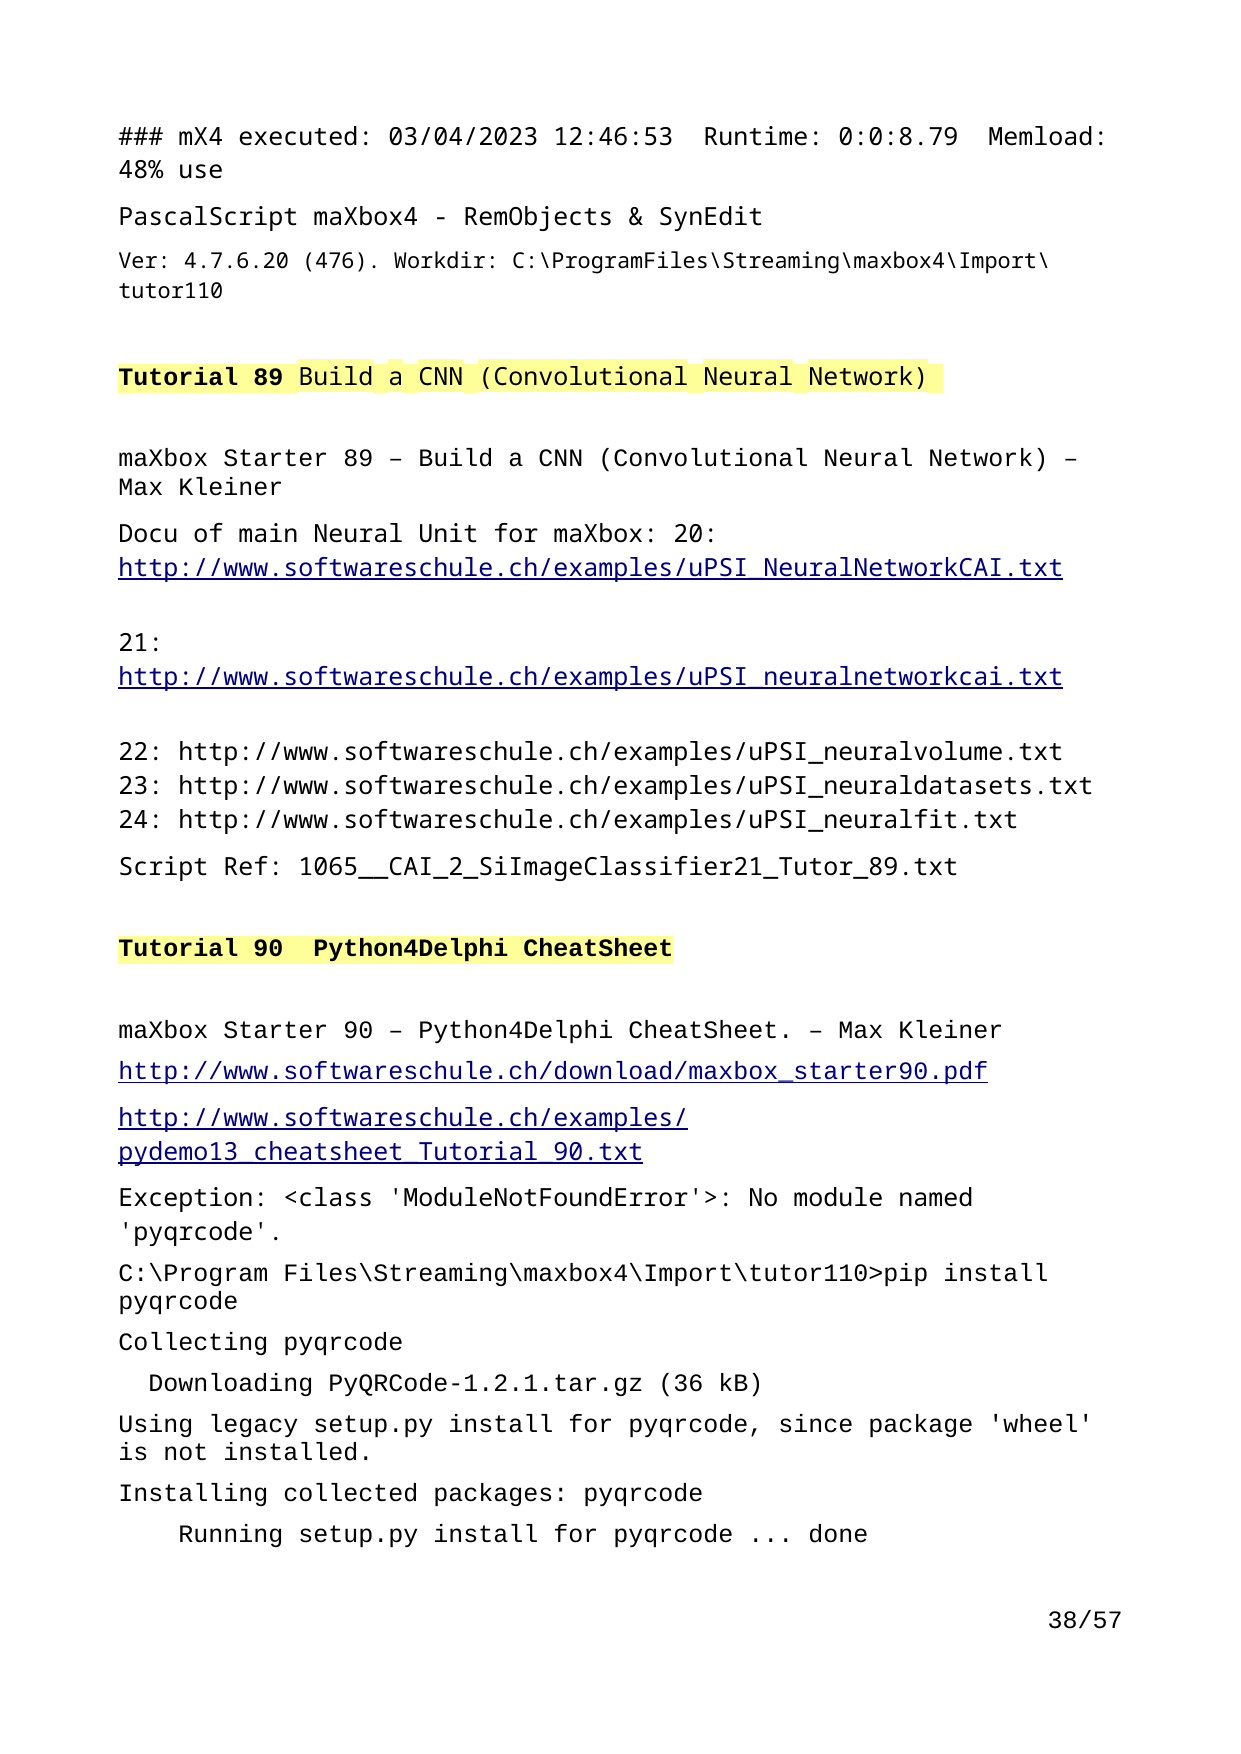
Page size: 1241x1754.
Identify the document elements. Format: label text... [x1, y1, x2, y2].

text 21: http://www.softwareschule.ch/examples/uPSI_neuralnetworkcai.txt [118, 596, 1122, 692]
text Exception: <class 'ModuleNotFoundError'>: No module named 'pyqrcode'. [118, 1180, 1122, 1248]
text 22: http://www.softwareschule.ch/examples/uPSI_neuralvolume.txt 23: http://www.softwareschule.ch/examples/uPSI_neuraldatasets.txt 24: http://www.softwareschule.ch/examples/uPSI_neuralfit.txt [118, 705, 1122, 836]
text Docu of main Neural Unit for maXbox: 20: http://www.softwareschule.ch/examples/uPSI_NeuralNetworkCAI.txt [118, 515, 1122, 583]
text http://www.softwareschule.ch/examples/pydemo13_cheatsheet_Tutorial_90.txt [118, 1099, 1122, 1167]
text C:\Program Files\Streaming\maxbox4\Import\tutor110>pip install pyqrcode [118, 1261, 1122, 1317]
text maXbox Starter 90 – Python4Delphi CheatSheet. – Max Kleiner [118, 1018, 1122, 1046]
text Ver: 4.7.6.20 (476). Workdir: C:\ProgramFiles\Streaming\maxbox4\Import\tutor110 [118, 245, 1122, 305]
text PascalScript maXbox4 - RemObjects & SynEdit [118, 199, 1122, 233]
text Installing collected packages: pyqrcode [118, 1481, 1122, 1509]
text Script Ref: 1065__CAI_2_SiImageClassifier21_Tutor_89.txt [118, 849, 1122, 883]
text ### mX4 executed: 03/04/2023 12:46:53 Runtime: 0:0:8.79 Memload: 48% use [118, 118, 1122, 186]
text http://www.softwareschule.ch/download/maxbox_starter90.pdf [118, 1058, 1122, 1087]
text Collecting pyqrcode [118, 1330, 1122, 1358]
text Using legacy setup.py install for pyqrcode, since package 'wheel' is not installed. [118, 1411, 1122, 1468]
text Tutorial 89 Build a CNN (Convolutional Neural Network) [118, 358, 1122, 393]
text maXbox Starter 89 – Build a CNN (Convolutional Neural Network) – Max Kleiner [118, 446, 1122, 503]
text Downloading PyQRCode-1.2.1.tar.gz (36 kB) [118, 1371, 1122, 1399]
text Running setup.py install for pyqrcode ... done [118, 1521, 1122, 1550]
text Tutorial 90 Python4Delphi CheatSheet [118, 936, 1122, 964]
